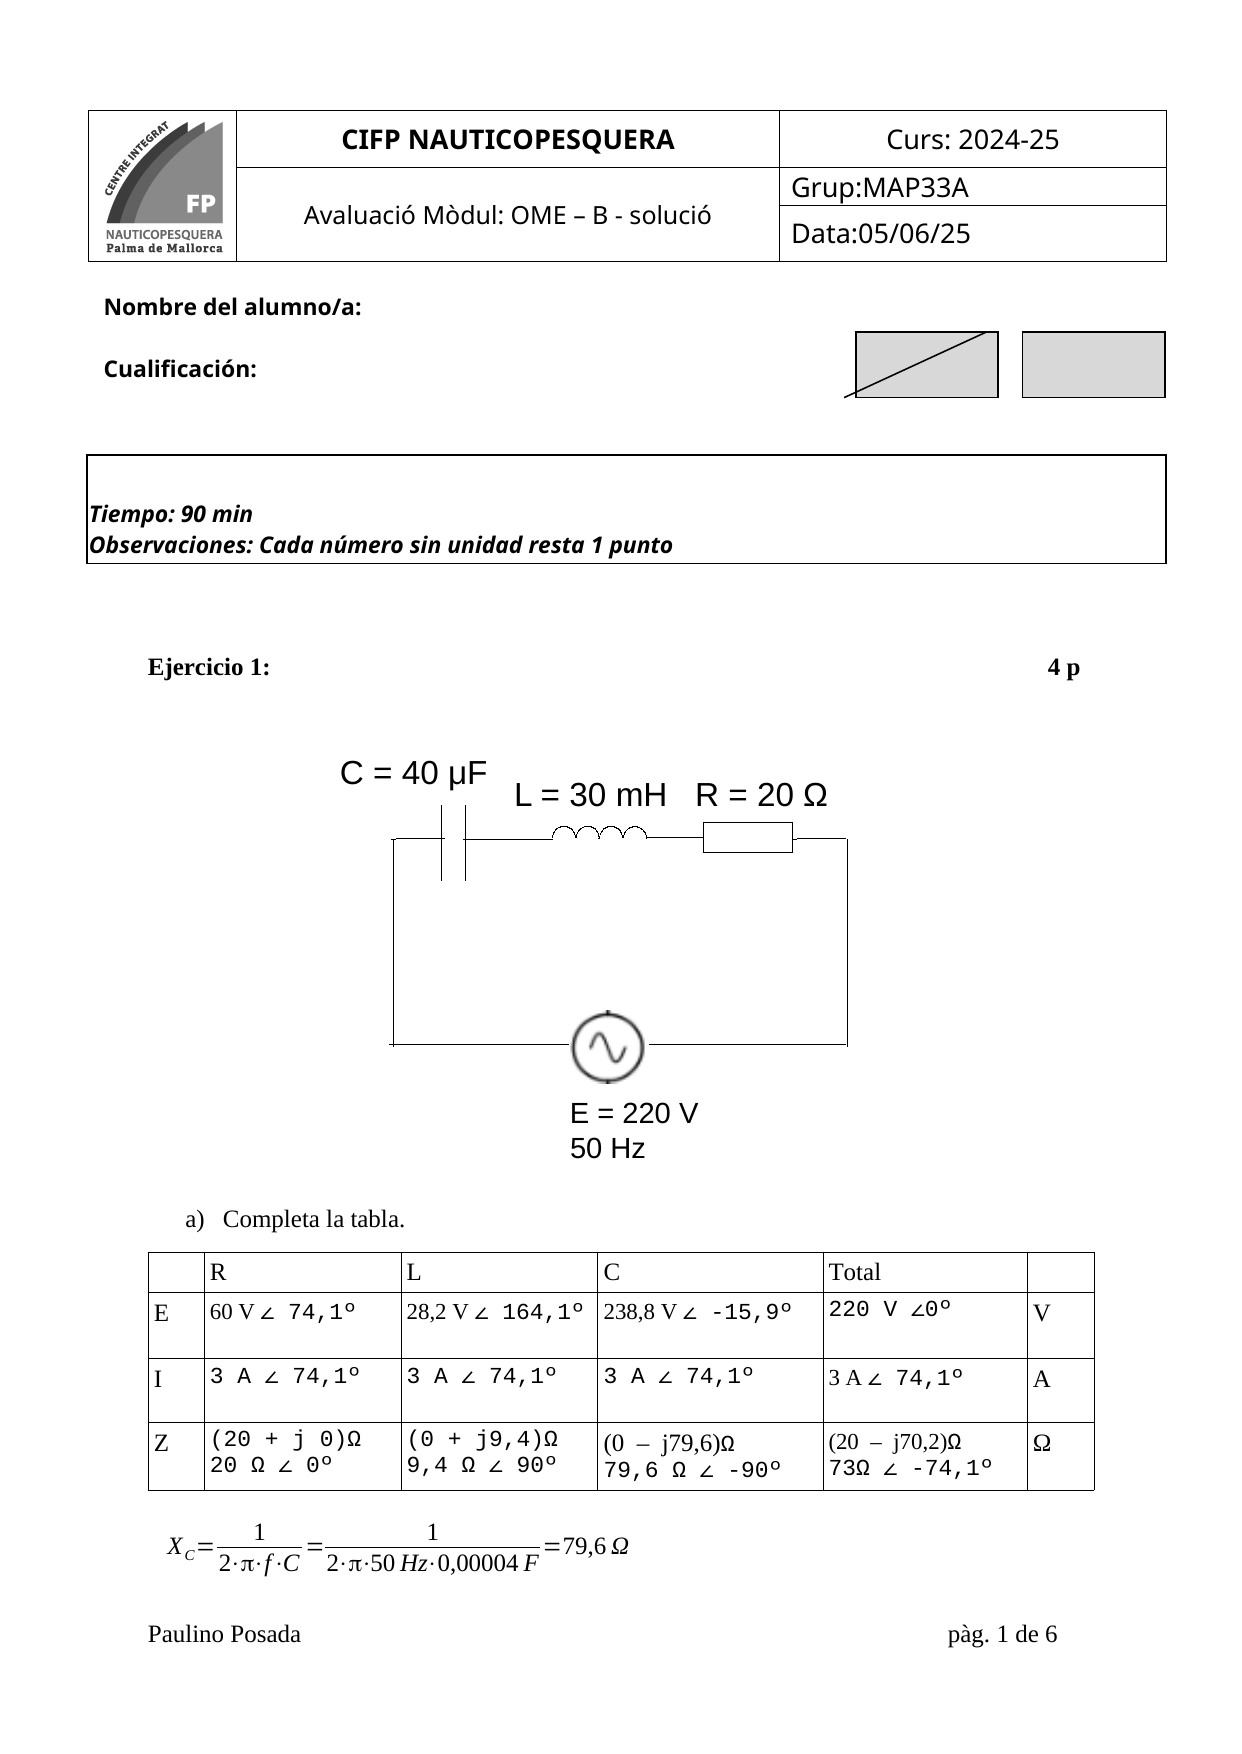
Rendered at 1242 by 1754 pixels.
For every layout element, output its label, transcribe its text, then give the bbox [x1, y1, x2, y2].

table_cell (0 – j79,6)Ω 79,6 Ω ∠ -90º [598, 1423, 823, 1490]
text Observaciones: Cada número sin unidad resta 1 punto [89, 529, 1094, 560]
table_header L [402, 1253, 597, 1292]
table_header Total [824, 1253, 1027, 1292]
text Cualificación: [103, 353, 855, 384]
picture [100, 111, 229, 260]
table_cell 3 A ∠ 74,1º [402, 1359, 597, 1422]
table_header [149, 1253, 204, 1292]
table_cell V [1028, 1293, 1094, 1358]
table_cell (20 + j 0)Ω 20 Ω ∠ 0º [205, 1423, 401, 1490]
table_cell E [149, 1293, 204, 1358]
table_cell A [1028, 1359, 1094, 1422]
table_cell 60 V ∠ 74,1º [205, 1293, 401, 1358]
table_cell I [149, 1359, 204, 1422]
table_cell 220 V ∠0º [824, 1293, 1027, 1358]
table_header [1028, 1253, 1094, 1292]
text Ejercicio 1: 4 p [148, 652, 1094, 680]
table_cell 3 A ∠ 74,1º [598, 1359, 823, 1422]
table_cell 3 A ∠ 74,1º [824, 1359, 1027, 1422]
table_header C [598, 1253, 823, 1292]
picture [569, 1010, 647, 1084]
table_header R [205, 1253, 401, 1292]
table_cell Ω [1028, 1423, 1094, 1490]
text [999, 353, 1022, 384]
table_cell (0 + j9,4)Ω 9,4 Ω ∠ 90º [402, 1423, 597, 1490]
list Completa la tabla. [185, 1204, 1094, 1233]
table_cell 238,8 V ∠ -15,9º [598, 1293, 823, 1358]
text Nombre del alumno/a: [103, 290, 1094, 322]
text Tiempo: 90 min [89, 498, 1094, 529]
table_cell 28,2 V ∠ 164,1º [402, 1293, 597, 1358]
table_cell 3 A ∠ 74,1º [205, 1359, 401, 1422]
table_cell Z [149, 1423, 204, 1490]
table_cell (20 – j70,2)Ω 73Ω ∠ -74,1º [824, 1423, 1027, 1490]
